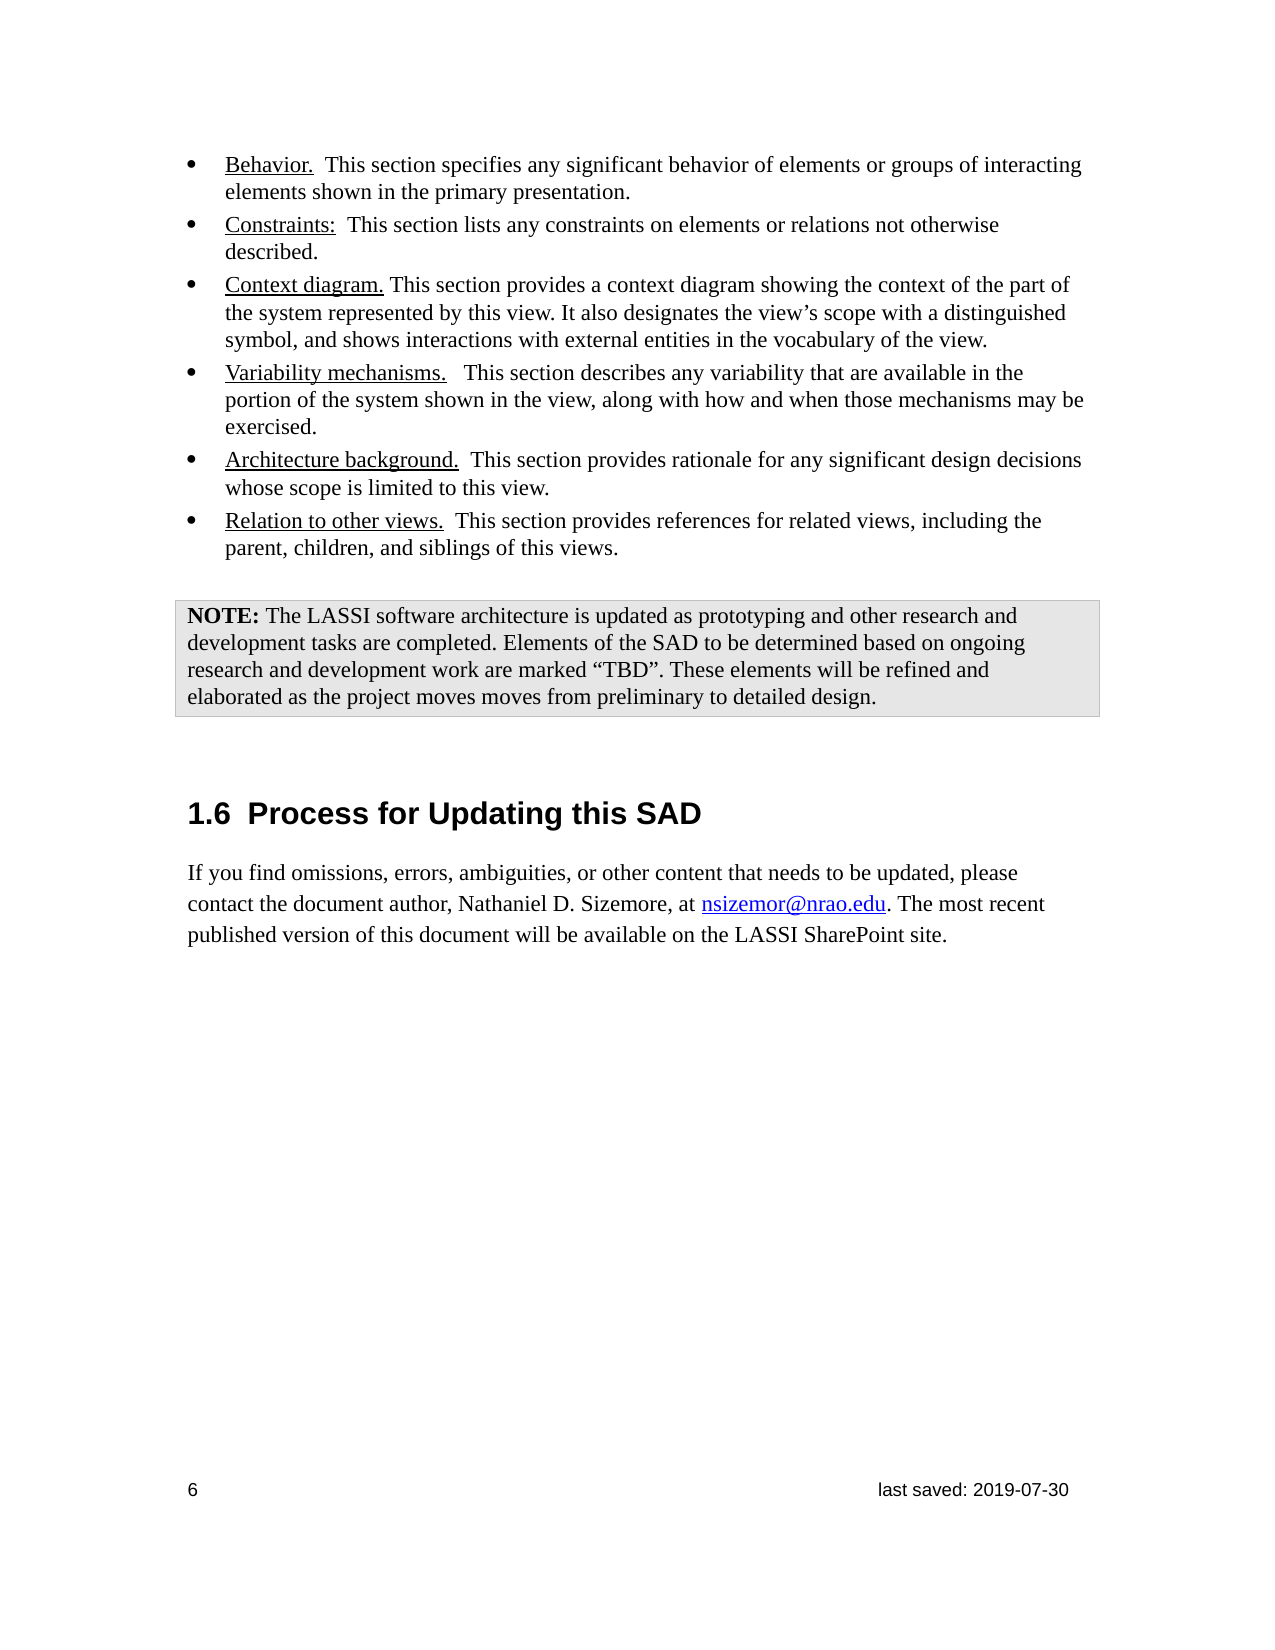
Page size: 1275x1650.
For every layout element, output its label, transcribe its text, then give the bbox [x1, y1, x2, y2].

list Context diagram. This section provides a context diagram showing the context of the part of the system represented by this view. It also designates the view’s scope with a distinguished symbol, and shows interactions with external entities in the vocabulary of the view. [187, 271, 1087, 352]
subtitle Process for Updating this SAD [187, 792, 1087, 831]
table_header NOTE: The LASSI software architecture is updated as prototyping and other research and development tasks are completed. Elements of the SAD to be determined based on ongoing research and development work are marked “TBD”. These elements will be refined and elaborated as the project moves moves from preliminary to detailed design. [176, 601, 1099, 716]
list Architecture background. This section provides rationale for any significant design decisions whose scope is limited to this view. [187, 446, 1087, 500]
list Constraints: This section lists any constraints on elements or relations not otherwise described. [187, 210, 1087, 264]
list Relation to other views. This section provides references for related views, including the parent, children, and siblings of this views. [187, 506, 1087, 560]
text If you find omissions, errors, ambiguities, or other content that needs to be updated, please contact the document author, Nathaniel D. Sizemore, at nsizemor@nrao.edu. The most recent published version of this document will be available on the LASSI SharePoint site. [187, 854, 1087, 948]
list Variability mechanisms. This section describes any variability that are available in the portion of the system shown in the view, along with how and when those mechanisms may be exercised. [187, 358, 1087, 439]
list Behavior. This section specifies any significant behavior of elements or groups of interacting elements shown in the primary presentation. [187, 150, 1087, 204]
